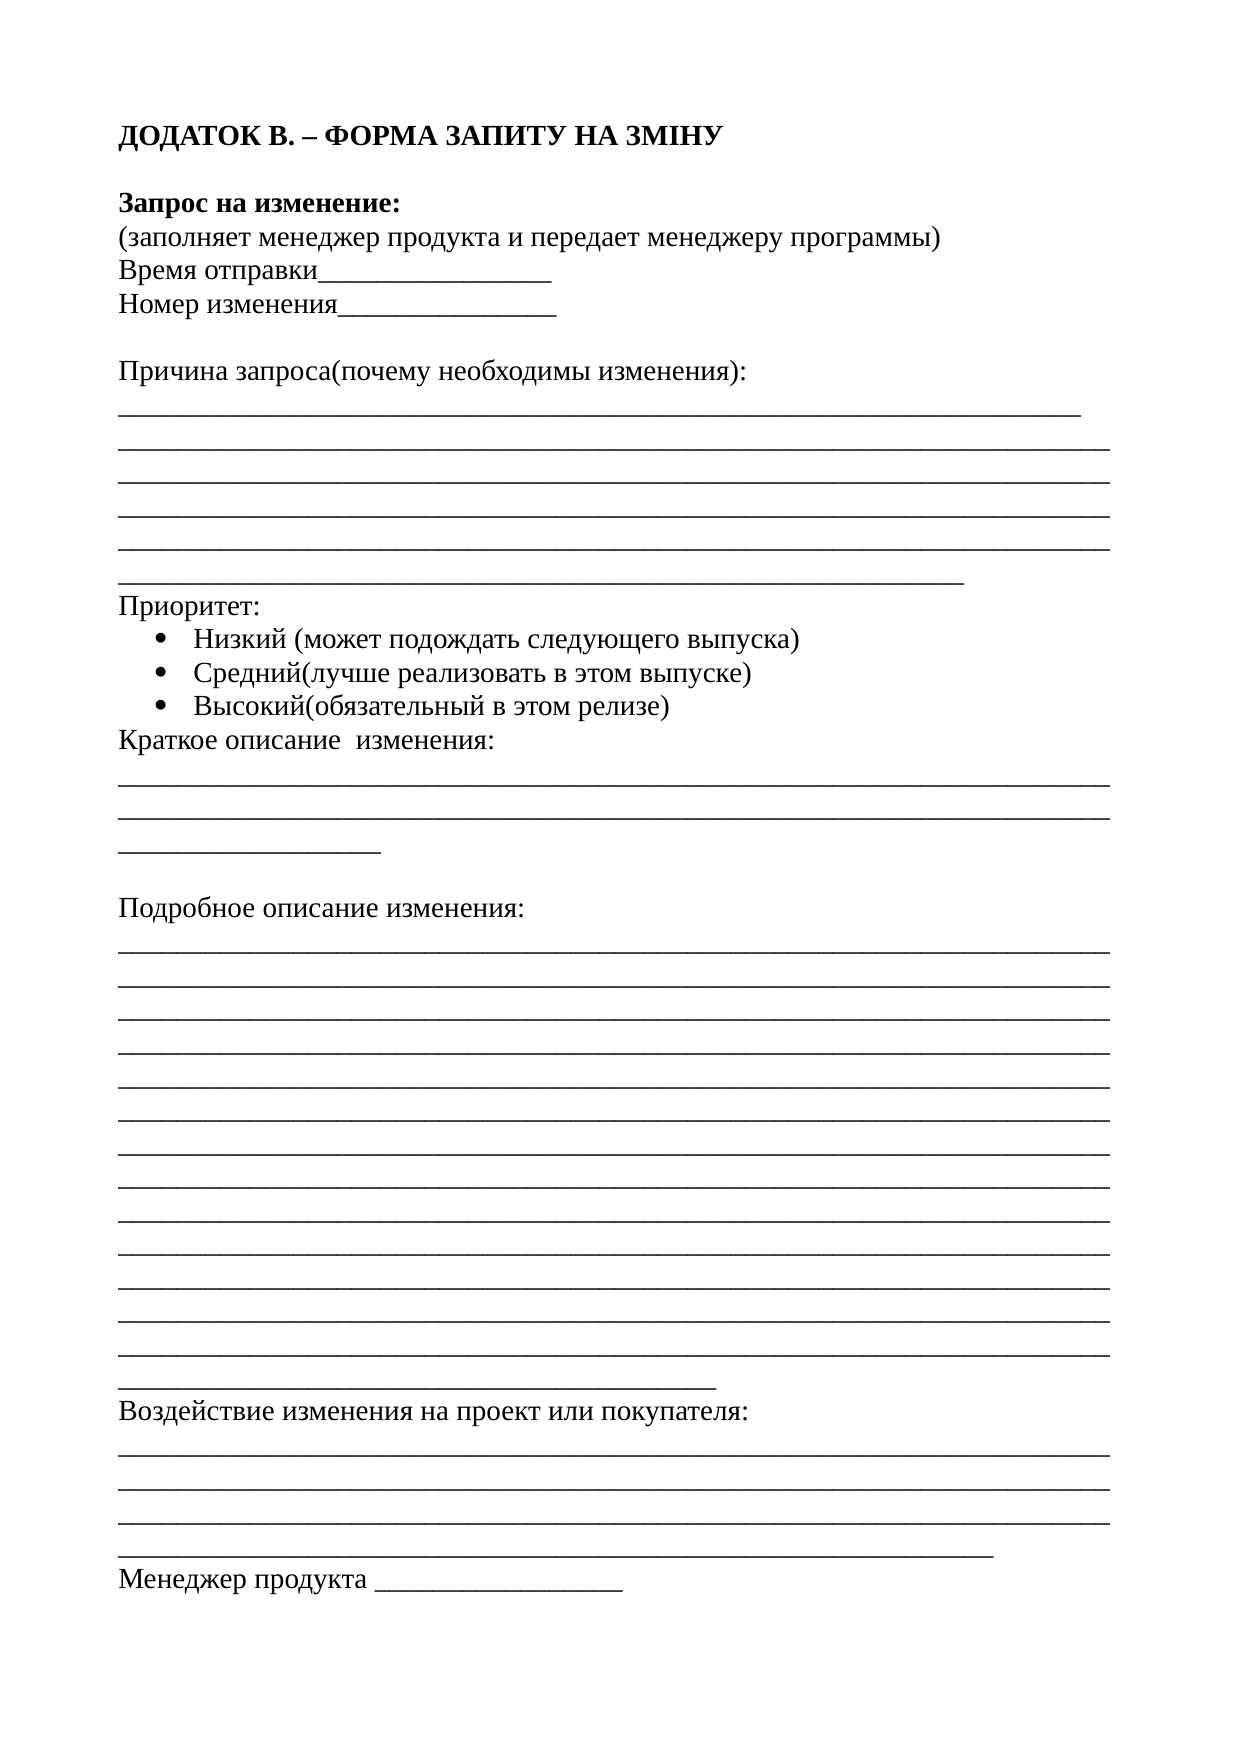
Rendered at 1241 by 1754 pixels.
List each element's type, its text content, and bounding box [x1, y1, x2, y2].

text (заполняет менеджер продукта и передает менеджеру программы) [118, 219, 1122, 252]
text Подробное описание изменения: [118, 890, 1122, 923]
text __________________________________________________________________________________________________________________________________________________________ [118, 756, 1122, 856]
text ________________________________________________________________________________________________________________________________________________________________________________________________________________________________________________________________________ [118, 1427, 1122, 1561]
list Высокий(обязательный в этом релизе) [156, 688, 1122, 722]
text Номер изменения_______________ [118, 286, 1122, 319]
text Приоритет: [118, 588, 1122, 621]
text __________________________________________________________________________________________________________________________________________________________________________________________________________________________________________________________________________________________________________________________________________ [118, 420, 1122, 588]
subtitle ДОДАТОК В. – ФОРМА ЗАПИТУ НА ЗМІНУ [118, 118, 1122, 152]
text Причина запроса(почему необходимы изменения): [118, 353, 1122, 386]
text __________________________________________________________________ [118, 386, 1122, 420]
text Воздействие изменения на проект или покупателя: [118, 1393, 1122, 1427]
text Краткое описание изменения: [118, 722, 1122, 756]
list Средний(лучше реализовать в этом выпуске) [156, 655, 1122, 688]
text Время отправки________________ [118, 252, 1122, 286]
subtitle Менеджер продукта _________________ [118, 1561, 1122, 1594]
text _____________________________________________________________________________________________________________________________________________________________________________________________________________________________________________________________________________________________________________________________________________________________________________________________________________________________________________________________________________________________________________________________________________________________________________________________________________________________________________________________________________________________________________________________________________________________________________________________________________________________________________________________________________________________________________________________________________________________ [118, 923, 1122, 1393]
subtitle Запрос на изменение: [118, 185, 1122, 219]
list Низкий (может подождать следующего выпуска) [156, 621, 1122, 655]
